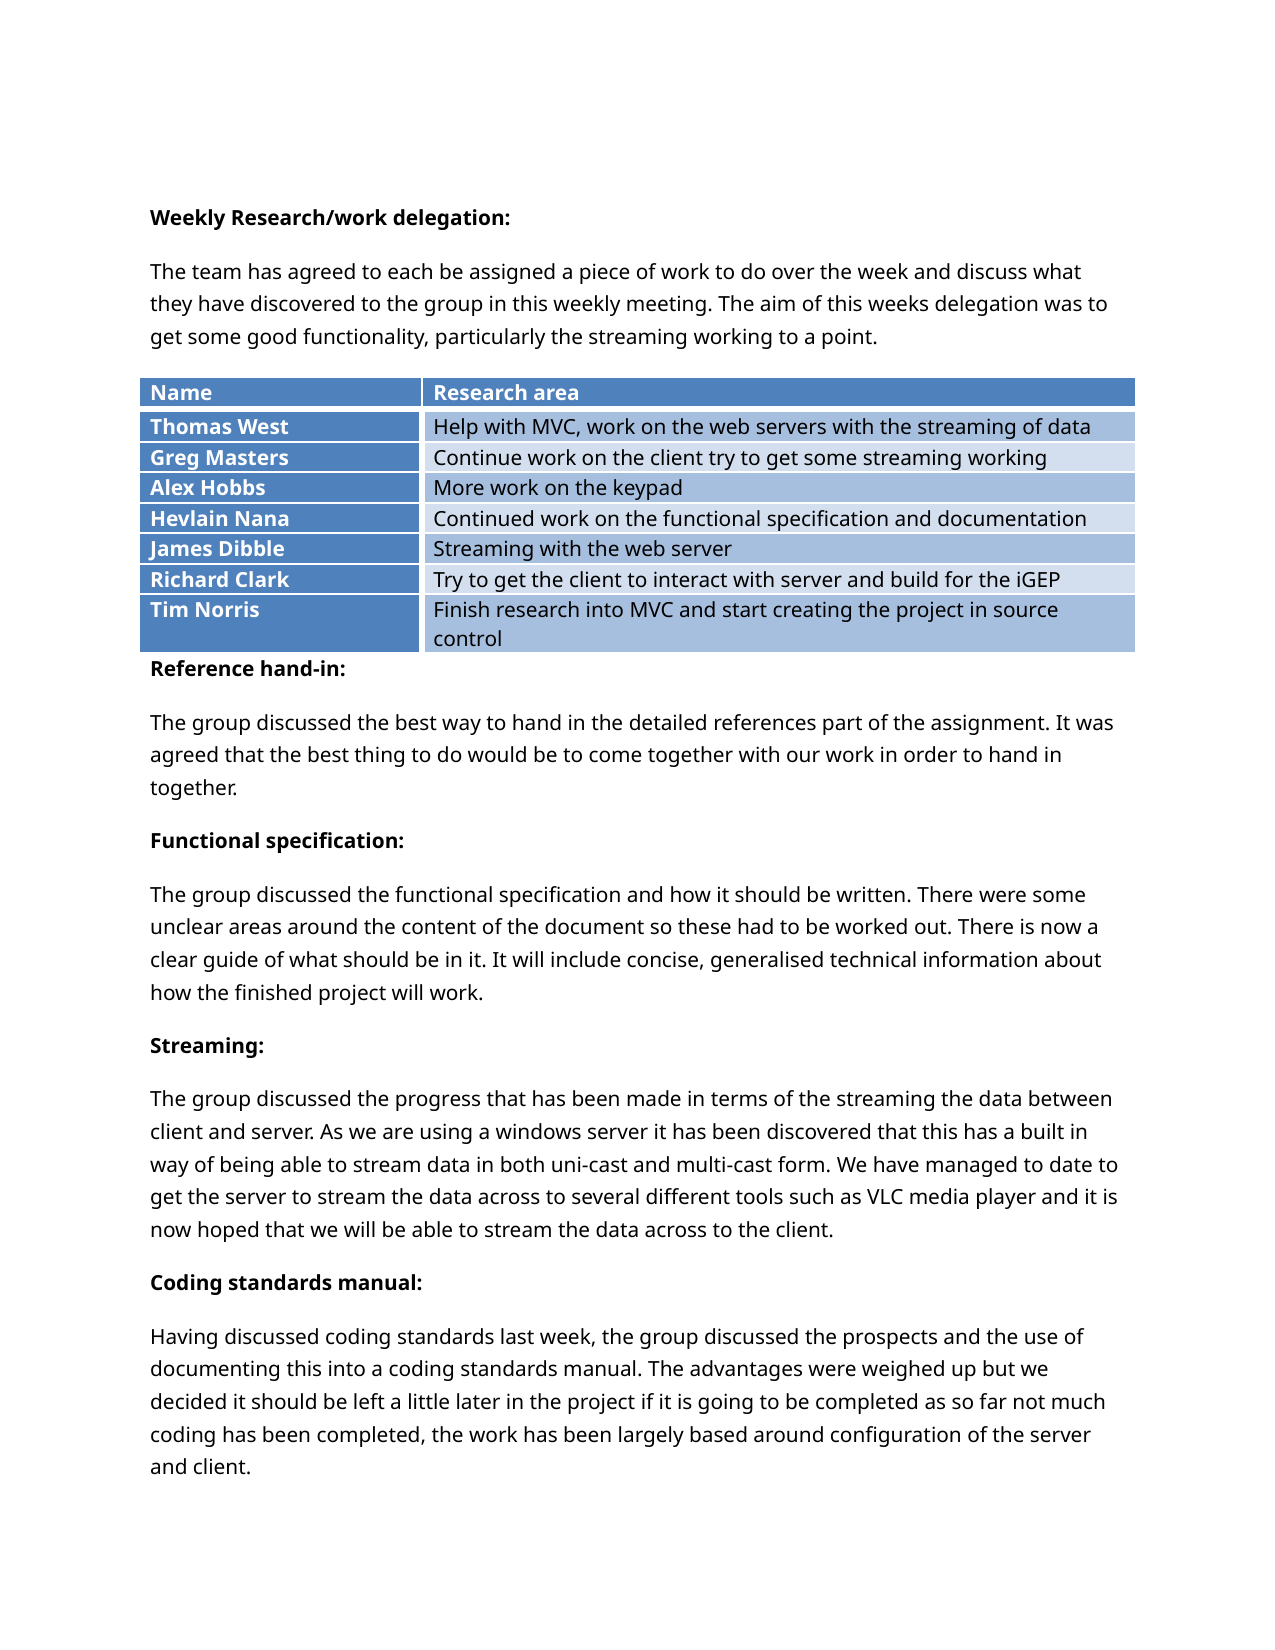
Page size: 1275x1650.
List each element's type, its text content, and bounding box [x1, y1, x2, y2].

text Streaming: [150, 1031, 1125, 1059]
text The group discussed the best way to hand in the detailed references part of the assignment. It was agreed that the best thing to do would be to come together with our work in order to hand in together. [150, 708, 1125, 801]
table_cell Streaming with the web server [425, 534, 1135, 563]
table_cell James Dibble [140, 534, 419, 563]
text The group discussed the functional specification and how it should be written. There were some unclear areas around the content of the document so these had to be worked out. There is now a clear guide of what should be in it. It will include concise, generalised technical information about how the finished project will work. [150, 880, 1125, 1006]
table_header Research area [423, 378, 1135, 406]
table_cell Try to get the client to interact with server and build for the iGEP [425, 565, 1135, 593]
table_cell Thomas West [140, 412, 419, 441]
table_cell Finish research into MVC and start creating the project in source control [425, 595, 1135, 652]
table_cell Continue work on the client try to get some streaming working [425, 443, 1135, 471]
table_cell Tim Norris [140, 595, 419, 652]
text The group discussed the progress that has been made in terms of the streaming the data between client and server. As we are using a windows server it has been discovered that this has a built in way of being able to stream data in both uni-cast and multi-cast form. We have managed to date to get the server to stream the data across to several different tools such as VLC media player and it is now hoped that we will be able to stream the data across to the client. [150, 1084, 1125, 1243]
table_cell Hevlain Nana [140, 504, 419, 532]
text Coding standards manual: [150, 1268, 1125, 1297]
text Reference hand-in: [150, 654, 1125, 683]
table_cell Alex Hobbs [140, 473, 419, 502]
table_cell More work on the keypad [425, 473, 1135, 502]
table_header Name [140, 378, 421, 406]
table_cell Continued work on the functional specification and documentation [425, 504, 1135, 532]
text Functional specification: [150, 826, 1125, 855]
table_cell Greg Masters [140, 443, 419, 471]
text Weekly Research/work delegation: [150, 203, 1125, 232]
table_cell Richard Clark [140, 565, 419, 593]
text The team has agreed to each be assigned a piece of work to do over the week and discuss what they have discovered to the group in this weekly meeting. The aim of this weeks delegation was to get some good functionality, particularly the streaming working to a point. [150, 257, 1125, 351]
table_cell Help with MVC, work on the web servers with the streaming of data [425, 412, 1135, 441]
text Having discussed coding standards last week, the group discussed the prospects and the use of documenting this into a coding standards manual. The advantages were weighed up but we decided it should be left a little later in the project if it is going to be completed as so far not much coding has been completed, the work has been largely based around configuration of the server and client. [150, 1322, 1125, 1481]
